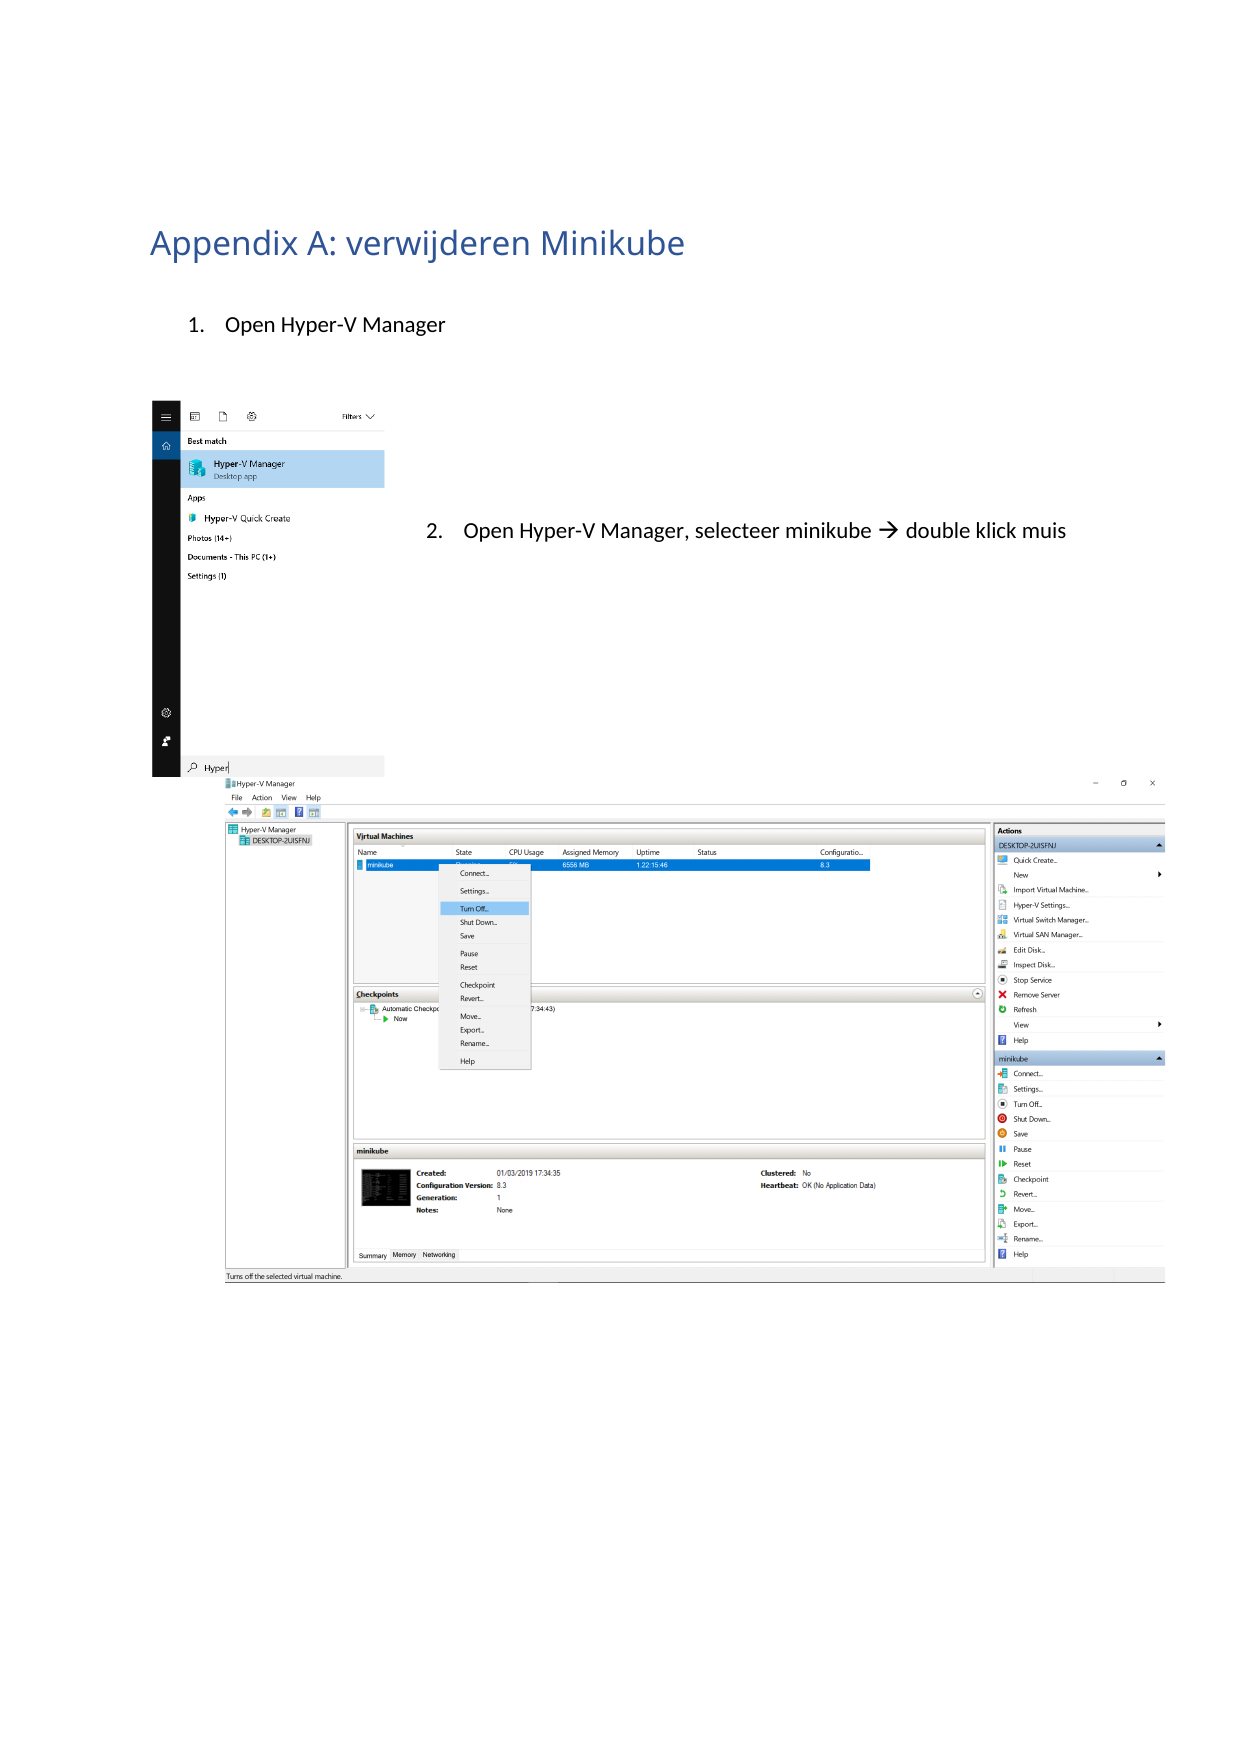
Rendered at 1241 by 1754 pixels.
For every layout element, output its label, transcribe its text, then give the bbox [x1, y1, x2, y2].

list Open Hyper-V Manager [187, 310, 1090, 338]
list Open Hyper-V Manager, selecteer minikube  double klick muis [389, 517, 1090, 544]
subtitle Appendix A: verwijderen Minikube [150, 220, 1090, 265]
